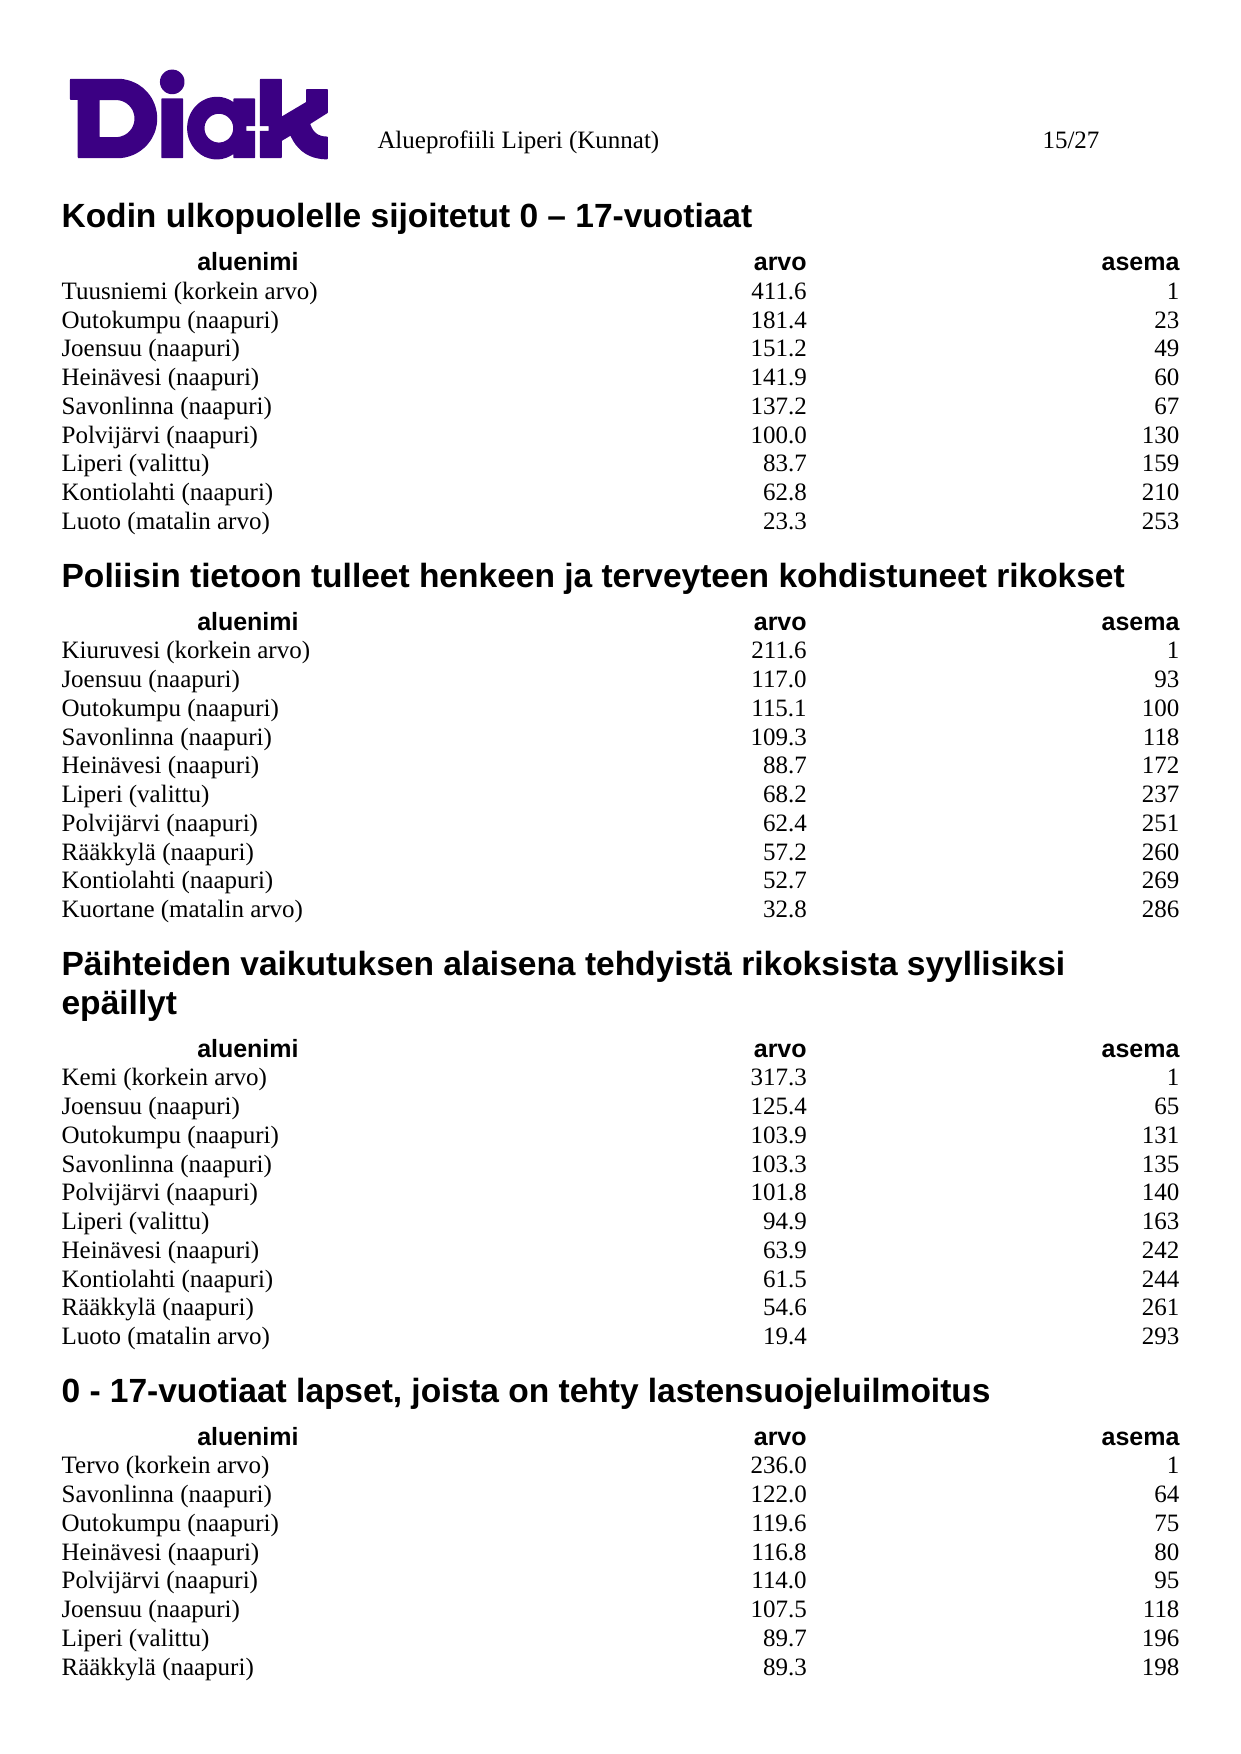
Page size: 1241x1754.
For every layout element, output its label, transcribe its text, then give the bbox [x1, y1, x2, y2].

table_cell 253 [806, 506, 1179, 535]
table_header asema [806, 247, 1179, 276]
table_cell 95 [806, 1566, 1179, 1594]
table_cell Outokumpu (naapuri) [61, 305, 434, 333]
table_cell 60 [806, 362, 1179, 391]
table_cell 117.0 [434, 664, 806, 693]
table_header arvo [434, 607, 806, 636]
table_cell Savonlinna (naapuri) [61, 1149, 434, 1177]
table_cell 151.2 [434, 334, 806, 362]
table_cell 101.8 [434, 1178, 806, 1206]
table_cell Rääkkylä (naapuri) [61, 1652, 434, 1681]
table_cell 23 [806, 305, 1179, 333]
table_cell Heinävesi (naapuri) [61, 1537, 434, 1566]
table_cell 140 [806, 1178, 1179, 1206]
table_cell 93 [806, 664, 1179, 693]
table_cell 317.3 [434, 1063, 806, 1091]
table_cell Outokumpu (naapuri) [61, 693, 434, 722]
table_cell Liperi (valittu) [61, 1206, 434, 1235]
table_cell Liperi (valittu) [61, 449, 434, 477]
table_cell 236.0 [434, 1451, 806, 1479]
table_header asema [806, 1422, 1179, 1451]
table_cell 52.7 [434, 866, 806, 894]
table_cell 62.4 [434, 808, 806, 837]
table_cell Joensuu (naapuri) [61, 1091, 434, 1120]
table_cell 137.2 [434, 391, 806, 420]
table_cell Savonlinna (naapuri) [61, 722, 434, 751]
table_cell 1 [806, 636, 1179, 664]
table_cell 115.1 [434, 693, 806, 722]
table_cell 293 [806, 1321, 1179, 1350]
table_cell 196 [806, 1623, 1179, 1652]
subtitle 0 - 17-vuotiaat lapset, joista on tehty lastensuojeluilmoitus [61, 1371, 1179, 1409]
table_header arvo [434, 1422, 806, 1451]
subtitle Kodin ulkopuolelle sijoitetut 0 – 17-vuotiaat [61, 196, 1179, 235]
table_cell 131 [806, 1120, 1179, 1149]
table_cell Heinävesi (naapuri) [61, 1235, 434, 1264]
table_cell 125.4 [434, 1091, 806, 1120]
subtitle Päihteiden vaikutuksen alaisena tehdyistä rikoksista syyllisiksi epäillyt [61, 944, 1179, 1021]
table_cell Rääkkylä (naapuri) [61, 837, 434, 866]
table_cell 122.0 [434, 1479, 806, 1508]
table_cell 172 [806, 751, 1179, 779]
table_cell 54.6 [434, 1293, 806, 1321]
table_cell 57.2 [434, 837, 806, 866]
table_cell 64 [806, 1479, 1179, 1508]
table_header arvo [434, 247, 806, 276]
table_cell 68.2 [434, 779, 806, 808]
table_cell 32.8 [434, 894, 806, 923]
table_header arvo [434, 1034, 806, 1062]
table_cell Polvijärvi (naapuri) [61, 808, 434, 837]
table_cell Kontiolahti (naapuri) [61, 1264, 434, 1292]
table_cell 109.3 [434, 722, 806, 751]
table_cell 269 [806, 866, 1179, 894]
table_header aluenimi [61, 1422, 434, 1451]
table_cell 100.0 [434, 420, 806, 448]
table_cell Luoto (matalin arvo) [61, 1321, 434, 1350]
table_cell 19.4 [434, 1321, 806, 1350]
table_cell Outokumpu (naapuri) [61, 1508, 434, 1537]
table_cell Kontiolahti (naapuri) [61, 477, 434, 506]
table_cell 411.6 [434, 276, 806, 305]
table_cell 286 [806, 894, 1179, 923]
table_cell Liperi (valittu) [61, 779, 434, 808]
table_cell Joensuu (naapuri) [61, 334, 434, 362]
table_cell 118 [806, 722, 1179, 751]
table_cell 141.9 [434, 362, 806, 391]
table_cell Outokumpu (naapuri) [61, 1120, 434, 1149]
table_cell 63.9 [434, 1235, 806, 1264]
table_cell 103.3 [434, 1149, 806, 1177]
table_cell 1 [806, 1451, 1179, 1479]
table_header aluenimi [61, 607, 434, 636]
table_cell Polvijärvi (naapuri) [61, 420, 434, 448]
table_cell Savonlinna (naapuri) [61, 391, 434, 420]
table_cell 260 [806, 837, 1179, 866]
table_cell Luoto (matalin arvo) [61, 506, 434, 535]
table_cell 130 [806, 420, 1179, 448]
table_cell 89.7 [434, 1623, 806, 1652]
table_cell Kemi (korkein arvo) [61, 1063, 434, 1091]
table_cell 159 [806, 449, 1179, 477]
table_header aluenimi [61, 247, 434, 276]
table_cell 65 [806, 1091, 1179, 1120]
table_cell 88.7 [434, 751, 806, 779]
table_cell 103.9 [434, 1120, 806, 1149]
table_cell 114.0 [434, 1566, 806, 1594]
table_cell Heinävesi (naapuri) [61, 362, 434, 391]
table_cell Tervo (korkein arvo) [61, 1451, 434, 1479]
table_cell 210 [806, 477, 1179, 506]
table_cell Kontiolahti (naapuri) [61, 866, 434, 894]
subtitle Poliisin tietoon tulleet henkeen ja terveyteen kohdistuneet rikokset [61, 556, 1179, 594]
table_cell Kiuruvesi (korkein arvo) [61, 636, 434, 664]
table_cell Liperi (valittu) [61, 1623, 434, 1652]
table_header asema [806, 1034, 1179, 1062]
table_cell 80 [806, 1537, 1179, 1566]
table_cell 244 [806, 1264, 1179, 1292]
table_cell 107.5 [434, 1594, 806, 1623]
table_cell 61.5 [434, 1264, 806, 1292]
table_cell 1 [806, 276, 1179, 305]
table_cell 211.6 [434, 636, 806, 664]
table_cell 1 [806, 1063, 1179, 1091]
table_cell Joensuu (naapuri) [61, 1594, 434, 1623]
table_cell 49 [806, 334, 1179, 362]
table_cell 261 [806, 1293, 1179, 1321]
table_cell Polvijärvi (naapuri) [61, 1566, 434, 1594]
table_cell Heinävesi (naapuri) [61, 751, 434, 779]
table_cell 100 [806, 693, 1179, 722]
table_cell 62.8 [434, 477, 806, 506]
table_cell 83.7 [434, 449, 806, 477]
table_header aluenimi [61, 1034, 434, 1062]
table_cell 198 [806, 1652, 1179, 1681]
table_cell 242 [806, 1235, 1179, 1264]
table_cell 181.4 [434, 305, 806, 333]
table_cell 119.6 [434, 1508, 806, 1537]
table_cell 94.9 [434, 1206, 806, 1235]
table_cell 163 [806, 1206, 1179, 1235]
table_cell 135 [806, 1149, 1179, 1177]
table_cell 23.3 [434, 506, 806, 535]
table_cell 67 [806, 391, 1179, 420]
table_cell Joensuu (naapuri) [61, 664, 434, 693]
table_cell 118 [806, 1594, 1179, 1623]
table_cell Rääkkylä (naapuri) [61, 1293, 434, 1321]
table_cell 116.8 [434, 1537, 806, 1566]
table_cell Tuusniemi (korkein arvo) [61, 276, 434, 305]
table_cell Savonlinna (naapuri) [61, 1479, 434, 1508]
table_cell Kuortane (matalin arvo) [61, 894, 434, 923]
table_cell 75 [806, 1508, 1179, 1537]
table_cell 89.3 [434, 1652, 806, 1681]
table_header asema [806, 607, 1179, 636]
table_cell Polvijärvi (naapuri) [61, 1178, 434, 1206]
table_cell 237 [806, 779, 1179, 808]
table_cell 251 [806, 808, 1179, 837]
